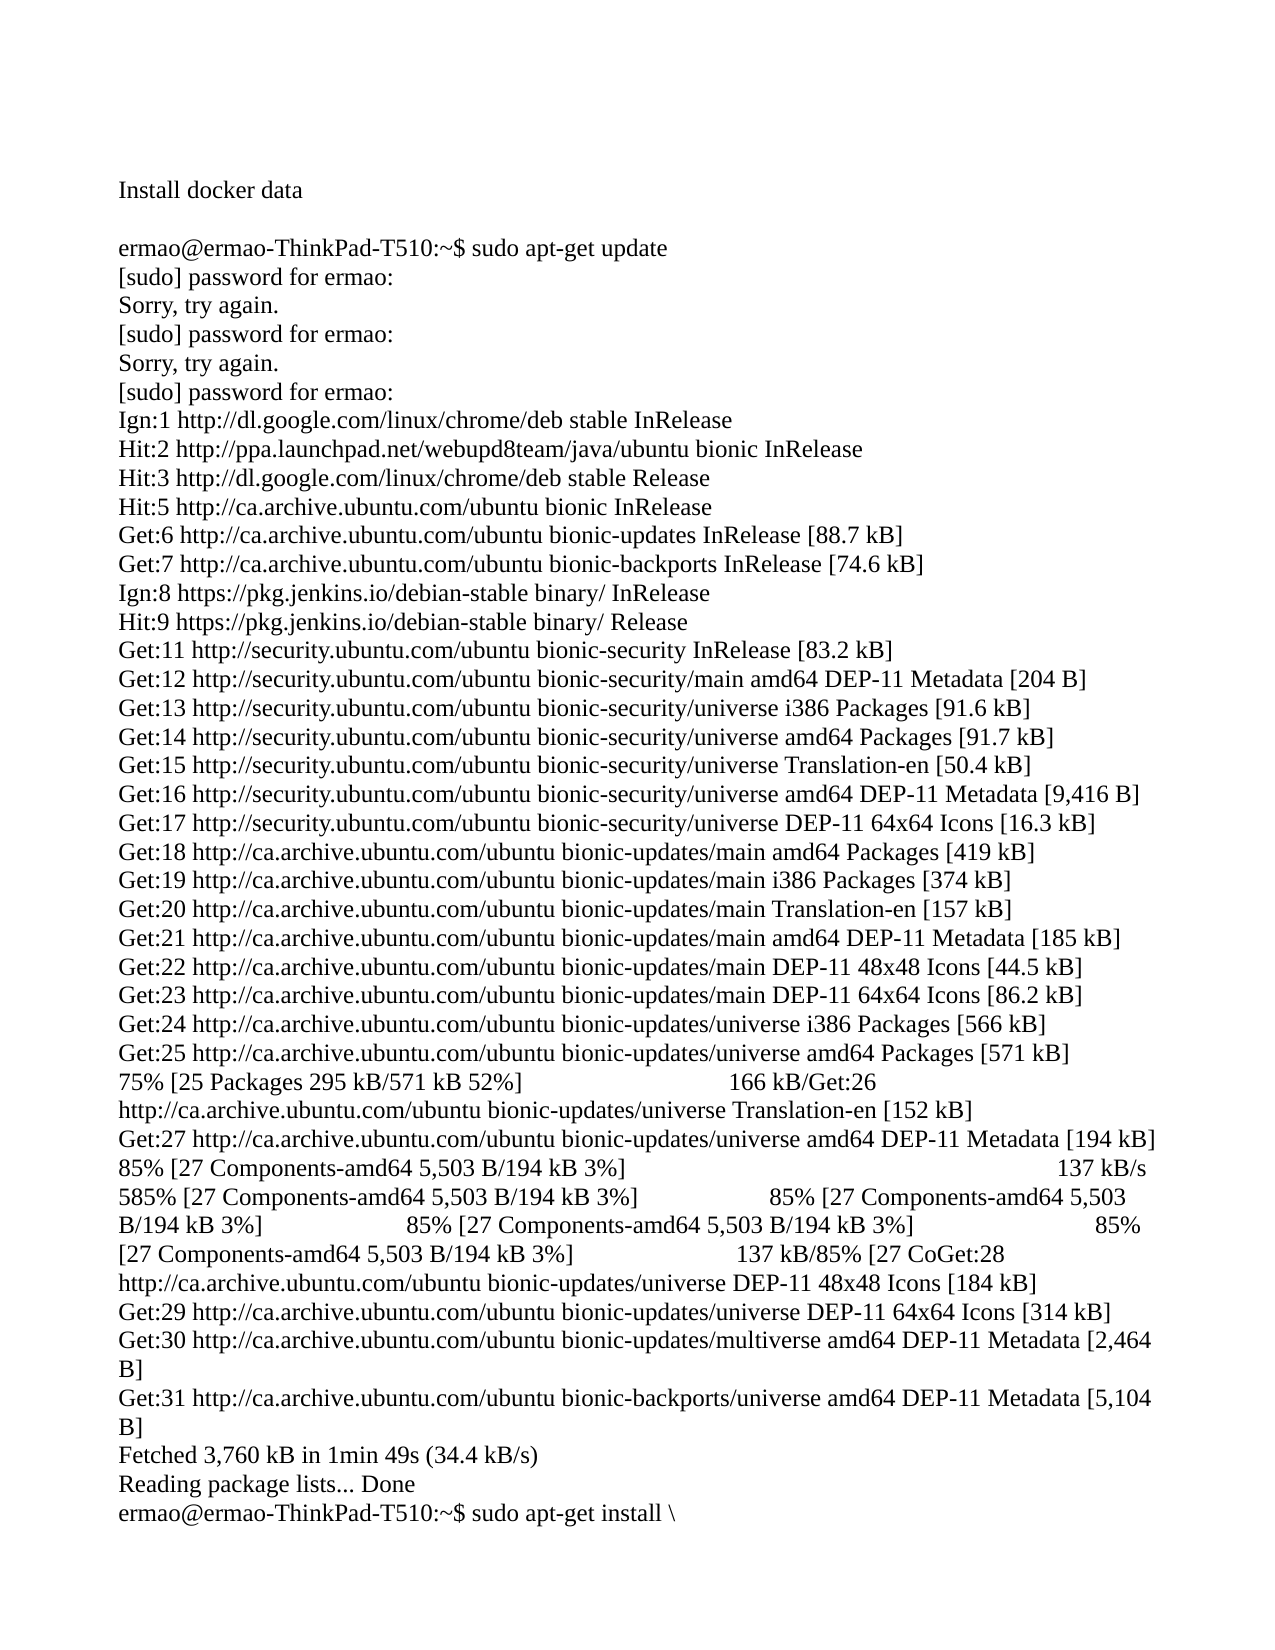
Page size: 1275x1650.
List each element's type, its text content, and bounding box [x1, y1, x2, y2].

text Get:21 http://ca.archive.ubuntu.com/ubuntu bionic-updates/main amd64 DEP-11 Metadata [185 kB] [118, 923, 1157, 952]
text Get:25 http://ca.archive.ubuntu.com/ubuntu bionic-updates/universe amd64 Packages [571 kB] [118, 1038, 1157, 1067]
text Sorry, try again. [118, 291, 1157, 319]
text [sudo] password for ermao: [118, 377, 1157, 406]
text Ign:8 https://pkg.jenkins.io/debian-stable binary/ InRelease [118, 578, 1157, 607]
text Get:30 http://ca.archive.ubuntu.com/ubuntu bionic-updates/multiverse amd64 DEP-11 Metadata [2,464 B] [118, 1326, 1157, 1383]
text 85% [27 Components-amd64 5,503 B/194 kB 3%] 137 kB/s 585% [27 Components-amd64 5,503 B/194 kB 3%] 85% [27 Components-amd64 5,503 B/194 kB 3%] 85% [27 Components-amd64 5,503 B/194 kB 3%] 85% [27 Components-amd64 5,503 B/194 kB 3%] 137 kB/85% [27 CoGet:28 http://ca.archive.ubuntu.com/ubuntu bionic-updates/universe DEP-11 48x48 Icons [184 kB] [118, 1153, 1157, 1297]
text Get:29 http://ca.archive.ubuntu.com/ubuntu bionic-updates/universe DEP-11 64x64 Icons [314 kB] [118, 1297, 1157, 1326]
text ermao@ermao-ThinkPad-T510:~$ sudo apt-get update [118, 233, 1157, 262]
text Fetched 3,760 kB in 1min 49s (34.4 kB/s) [118, 1441, 1157, 1469]
text Hit:9 https://pkg.jenkins.io/debian-stable binary/ Release [118, 607, 1157, 636]
text Ign:1 http://dl.google.com/linux/chrome/deb stable InRelease [118, 406, 1157, 434]
text [sudo] password for ermao: [118, 262, 1157, 291]
text Get:24 http://ca.archive.ubuntu.com/ubuntu bionic-updates/universe i386 Packages [566 kB] [118, 1009, 1157, 1038]
text Get:6 http://ca.archive.ubuntu.com/ubuntu bionic-updates InRelease [88.7 kB] [118, 521, 1157, 549]
text Get:17 http://security.ubuntu.com/ubuntu bionic-security/universe DEP-11 64x64 Icons [16.3 kB] [118, 808, 1157, 837]
text Get:15 http://security.ubuntu.com/ubuntu bionic-security/universe Translation-en [50.4 kB] [118, 751, 1157, 779]
text Get:22 http://ca.archive.ubuntu.com/ubuntu bionic-updates/main DEP-11 48x48 Icons [44.5 kB] [118, 952, 1157, 981]
text Get:18 http://ca.archive.ubuntu.com/ubuntu bionic-updates/main amd64 Packages [419 kB] [118, 837, 1157, 866]
text ermao@ermao-ThinkPad-T510:~$ sudo apt-get install \ [118, 1498, 1157, 1527]
text Get:7 http://ca.archive.ubuntu.com/ubuntu bionic-backports InRelease [74.6 kB] [118, 549, 1157, 578]
text Reading package lists... Done [118, 1469, 1157, 1498]
text Get:31 http://ca.archive.ubuntu.com/ubuntu bionic-backports/universe amd64 DEP-11 Metadata [5,104 B] [118, 1383, 1157, 1441]
text Get:27 http://ca.archive.ubuntu.com/ubuntu bionic-updates/universe amd64 DEP-11 Metadata [194 kB] [118, 1124, 1157, 1153]
text Get:23 http://ca.archive.ubuntu.com/ubuntu bionic-updates/main DEP-11 64x64 Icons [86.2 kB] [118, 981, 1157, 1009]
text Get:14 http://security.ubuntu.com/ubuntu bionic-security/universe amd64 Packages [91.7 kB] [118, 722, 1157, 751]
text Get:11 http://security.ubuntu.com/ubuntu bionic-security InRelease [83.2 kB] [118, 636, 1157, 664]
text Get:20 http://ca.archive.ubuntu.com/ubuntu bionic-updates/main Translation-en [157 kB] [118, 894, 1157, 923]
text Hit:5 http://ca.archive.ubuntu.com/ubuntu bionic InRelease [118, 492, 1157, 521]
text Get:13 http://security.ubuntu.com/ubuntu bionic-security/universe i386 Packages [91.6 kB] [118, 693, 1157, 722]
text 75% [25 Packages 295 kB/571 kB 52%] 166 kB/Get:26 http://ca.archive.ubuntu.com/ubuntu bionic-updates/universe Translation-en [152 kB] [118, 1067, 1157, 1124]
text Install docker data [118, 176, 1157, 204]
text Get:19 http://ca.archive.ubuntu.com/ubuntu bionic-updates/main i386 Packages [374 kB] [118, 866, 1157, 894]
text Get:16 http://security.ubuntu.com/ubuntu bionic-security/universe amd64 DEP-11 Metadata [9,416 B] [118, 779, 1157, 808]
text [sudo] password for ermao: [118, 319, 1157, 348]
text Hit:2 http://ppa.launchpad.net/webupd8team/java/ubuntu bionic InRelease [118, 434, 1157, 463]
text Sorry, try again. [118, 348, 1157, 377]
text Get:12 http://security.ubuntu.com/ubuntu bionic-security/main amd64 DEP-11 Metadata [204 B] [118, 664, 1157, 693]
text Hit:3 http://dl.google.com/linux/chrome/deb stable Release [118, 463, 1157, 492]
